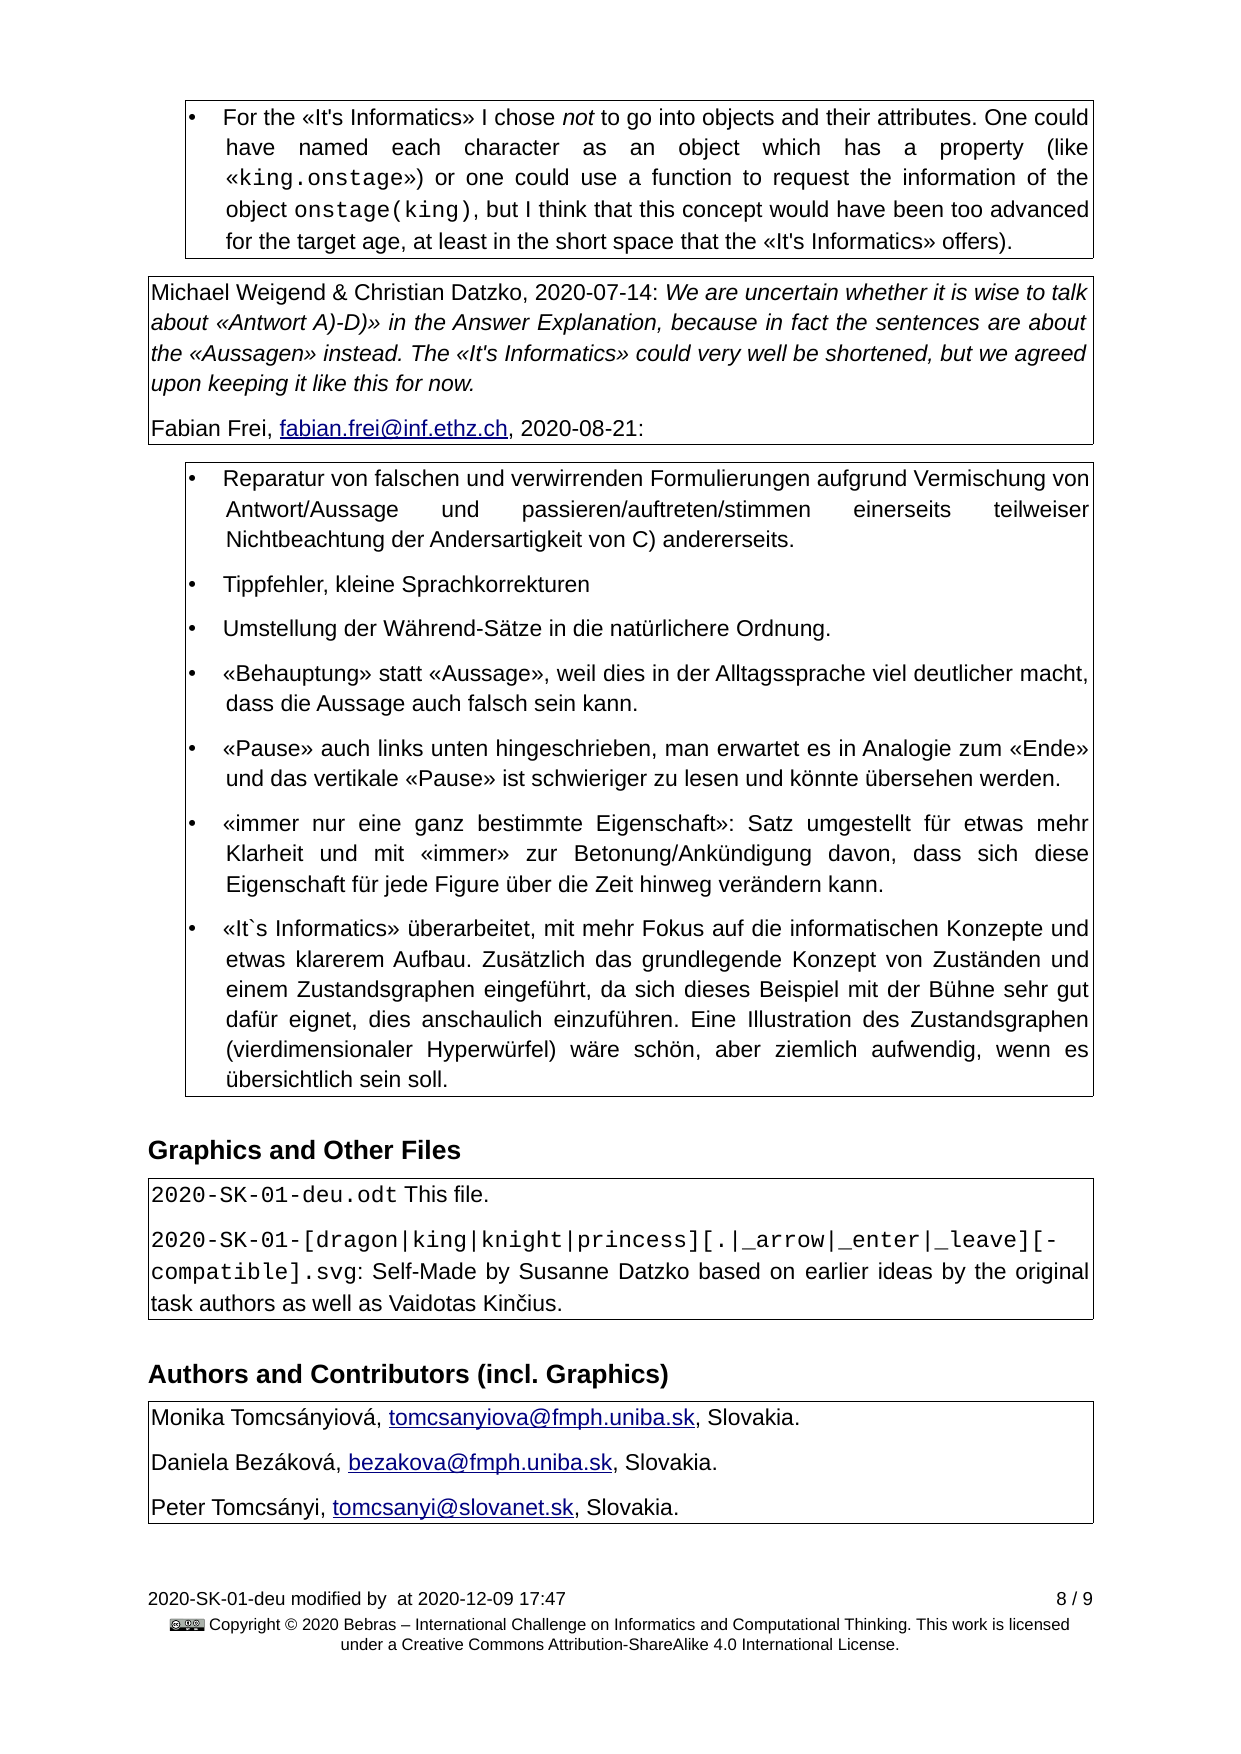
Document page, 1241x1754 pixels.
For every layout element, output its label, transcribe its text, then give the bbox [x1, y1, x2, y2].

text 2020-SK-01-[dragon|king|knight|princess][.|_arrow|_enter|_leave][-compatible].svg: Self-Made by Susanne Datzko based on earlier ideas by the original task authors as well as Vaidotas Kinčius. [149, 1225, 1093, 1319]
subtitle Graphics and Other Files [148, 1135, 1093, 1165]
subtitle Authors and Contributors (incl. Graphics) [148, 1358, 1093, 1389]
text Michael Weigend & Christian Datzko, 2020-07-14: We are uncertain whether it is wise to talk about «Antwort A)-D)» in the Answer Explanation, because in fact the sentences are about the «Aussagen» instead. The «It's Informatics» could very well be shortened, but we agreed upon keeping it like this for now. [149, 277, 1093, 396]
list «It`s Informatics» überarbeitet, mit mehr Fokus auf die informatischen Konzepte und etwas klarerem Aufbau. Zusätzlich das grundlegende Konzept von Zuständen und einem Zustandsgraphen eingeführt, da sich dieses Beispiel mit der Bühne sehr gut dafür eignet, dies anschaulich einzuführen. Eine Illustration des Zustandsgraphen (vierdimensionaler Hyperwürfel) wäre schön, aber ziemlich aufwendig, wenn es übersichtlich sein soll. [186, 912, 1093, 1096]
text Daniela Bezáková, bezakova@fmph.uniba.sk, Slovakia. [149, 1446, 1093, 1476]
text Monika Tomcsányiová, tomcsanyiova@fmph.uniba.sk, Slovakia. [149, 1402, 1093, 1431]
text Fabian Frei, fabian.frei@inf.ethz.ch, 2020-08-21: [149, 411, 1093, 444]
list Umstellung der Während-Sätze in die natürlichere Ordnung. [186, 612, 1093, 642]
list «immer nur eine ganz bestimmte Eigenschaft»: Satz umgestellt für etwas mehr Klarheit und mit «immer» zur Betonung/Ankündigung davon, dass sich diese Eigenschaft für jede Figure über die Zeit hinweg verändern kann. [186, 807, 1093, 897]
list «Pause» auch links unten hingeschrieben, man erwartet es in Analogie zum «Ende» und das vertikale «Pause» ist schwieriger zu lesen und könnte übersehen werden. [186, 732, 1093, 792]
list For the «It's Informatics» I chose not to go into objects and their attributes. One could have named each character as an object which has a property (like «king.onstage») or one could use a function to request the information of the object onstage(king), but I think that this concept would have been too advanced for the target age, at least in the short space that the «It's Informatics» offers). [186, 101, 1093, 258]
text 2020-SK-01-deu.odt This file. [149, 1179, 1093, 1209]
list «Behauptung» statt «Aussage», weil dies in der Alltagssprache viel deutlicher macht, dass die Aussage auch falsch sein kann. [186, 657, 1093, 717]
list Reparatur von falschen und verwirrenden Formulierungen aufgrund Vermischung von Antwort/Aussage und passieren/auftreten/stimmen einerseits teilweiser Nichtbeachtung der Andersartigkeit von C) andererseits. [186, 463, 1093, 552]
list Tippfehler, kleine Sprachkorrekturen [186, 567, 1093, 597]
text Peter Tomcsányi, tomcsanyi@slovanet.sk, Slovakia. [149, 1491, 1093, 1523]
